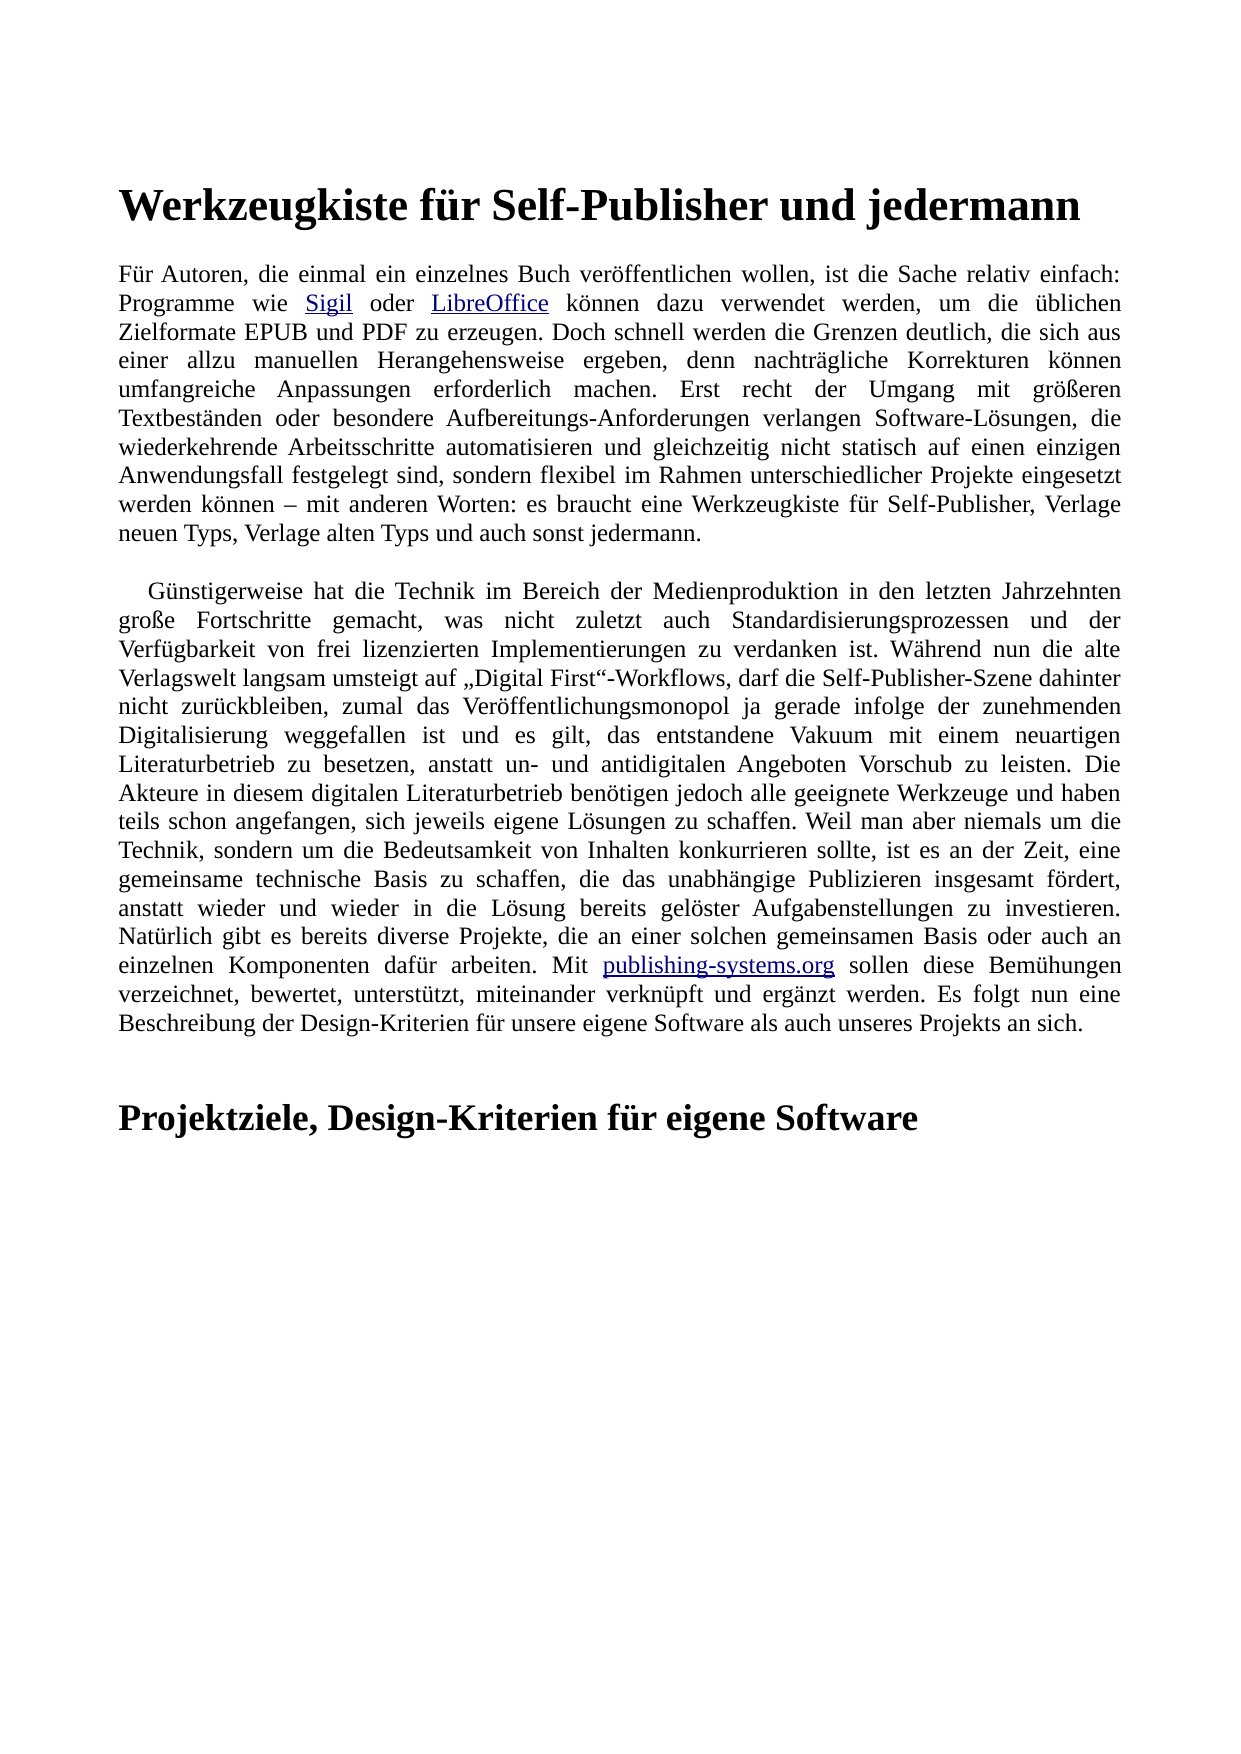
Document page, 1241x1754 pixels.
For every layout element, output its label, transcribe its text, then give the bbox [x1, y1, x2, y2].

subtitle Projektziele, Design-Kriterien für eigene Software [118, 1095, 1122, 1138]
text Günstigerweise hat die Technik im Bereich der Medienproduktion in den letzten Jahrzehnten große Fortschritte gemacht, was nicht zuletzt auch Standardisierungsprozessen und der Verfügbarkeit von frei lizenzierten Implementierungen zu verdanken ist. Während nun die alte Verlagswelt langsam umsteigt auf „Digital First“-Workflows, darf die Self-Publisher-Szene dahinter nicht zurückbleiben, zumal das Veröffentlichungsmonopol ja gerade infolge der zunehmenden Digitalisierung weggefallen ist und es gilt, das entstandene Vakuum mit einem neuartigen Literaturbetrieb zu besetzen, anstatt un- und antidigitalen Angeboten Vorschub zu leisten. Die Akteure in diesem digitalen Literaturbetrieb benötigen jedoch alle geeignete Werkzeuge und haben teils schon angefangen, sich jeweils eigene Lösungen zu schaffen. Weil man aber niemals um die Technik, sondern um die Bedeutsamkeit von Inhalten konkurrieren sollte, ist es an der Zeit, eine gemeinsame technische Basis zu schaffen, die das unabhängige Publizieren insgesamt fördert, anstatt wieder und wieder in die Lösung bereits gelöster Aufgabenstellungen zu investieren. Natürlich gibt es bereits diverse Projekte, die an einer solchen gemeinsamen Basis oder auch an einzelnen Komponenten dafür arbeiten. Mit publishing-systems.org sollen diese Bemühungen verzeichnet, bewertet, unterstützt, miteinander verknüpft und ergänzt werden. Es folgt nun eine Beschreibung der Design-Kriterien für unsere eigene Software als auch unseres Projekts an sich. [118, 576, 1122, 1036]
subtitle Werkzeugkiste für Self-Publisher und jedermann [118, 177, 1122, 230]
text Für Autoren, die einmal ein einzelnes Buch veröffentlichen wollen, ist die Sache relativ einfach: Programme wie Sigil oder LibreOffice können dazu verwendet werden, um die üblichen Zielformate EPUB und PDF zu erzeugen. Doch schnell werden die Grenzen deutlich, die sich aus einer allzu manuellen Herangehensweise ergeben, denn nachträgliche Korrekturen können umfangreiche Anpassungen erforderlich machen. Erst recht der Umgang mit größeren Textbeständen oder besondere Aufbereitungs-Anforderungen verlangen Software-Lösungen, die wiederkehrende Arbeitsschritte automatisieren und gleichzeitig nicht statisch auf einen einzigen Anwendungsfall festgelegt sind, sondern flexibel im Rahmen unterschiedlicher Projekte eingesetzt werden können – mit anderen Worten: es braucht eine Werkzeugkiste für Self-Publisher, Verlage neuen Typs, Verlage alten Typs und auch sonst jedermann. [118, 259, 1122, 547]
